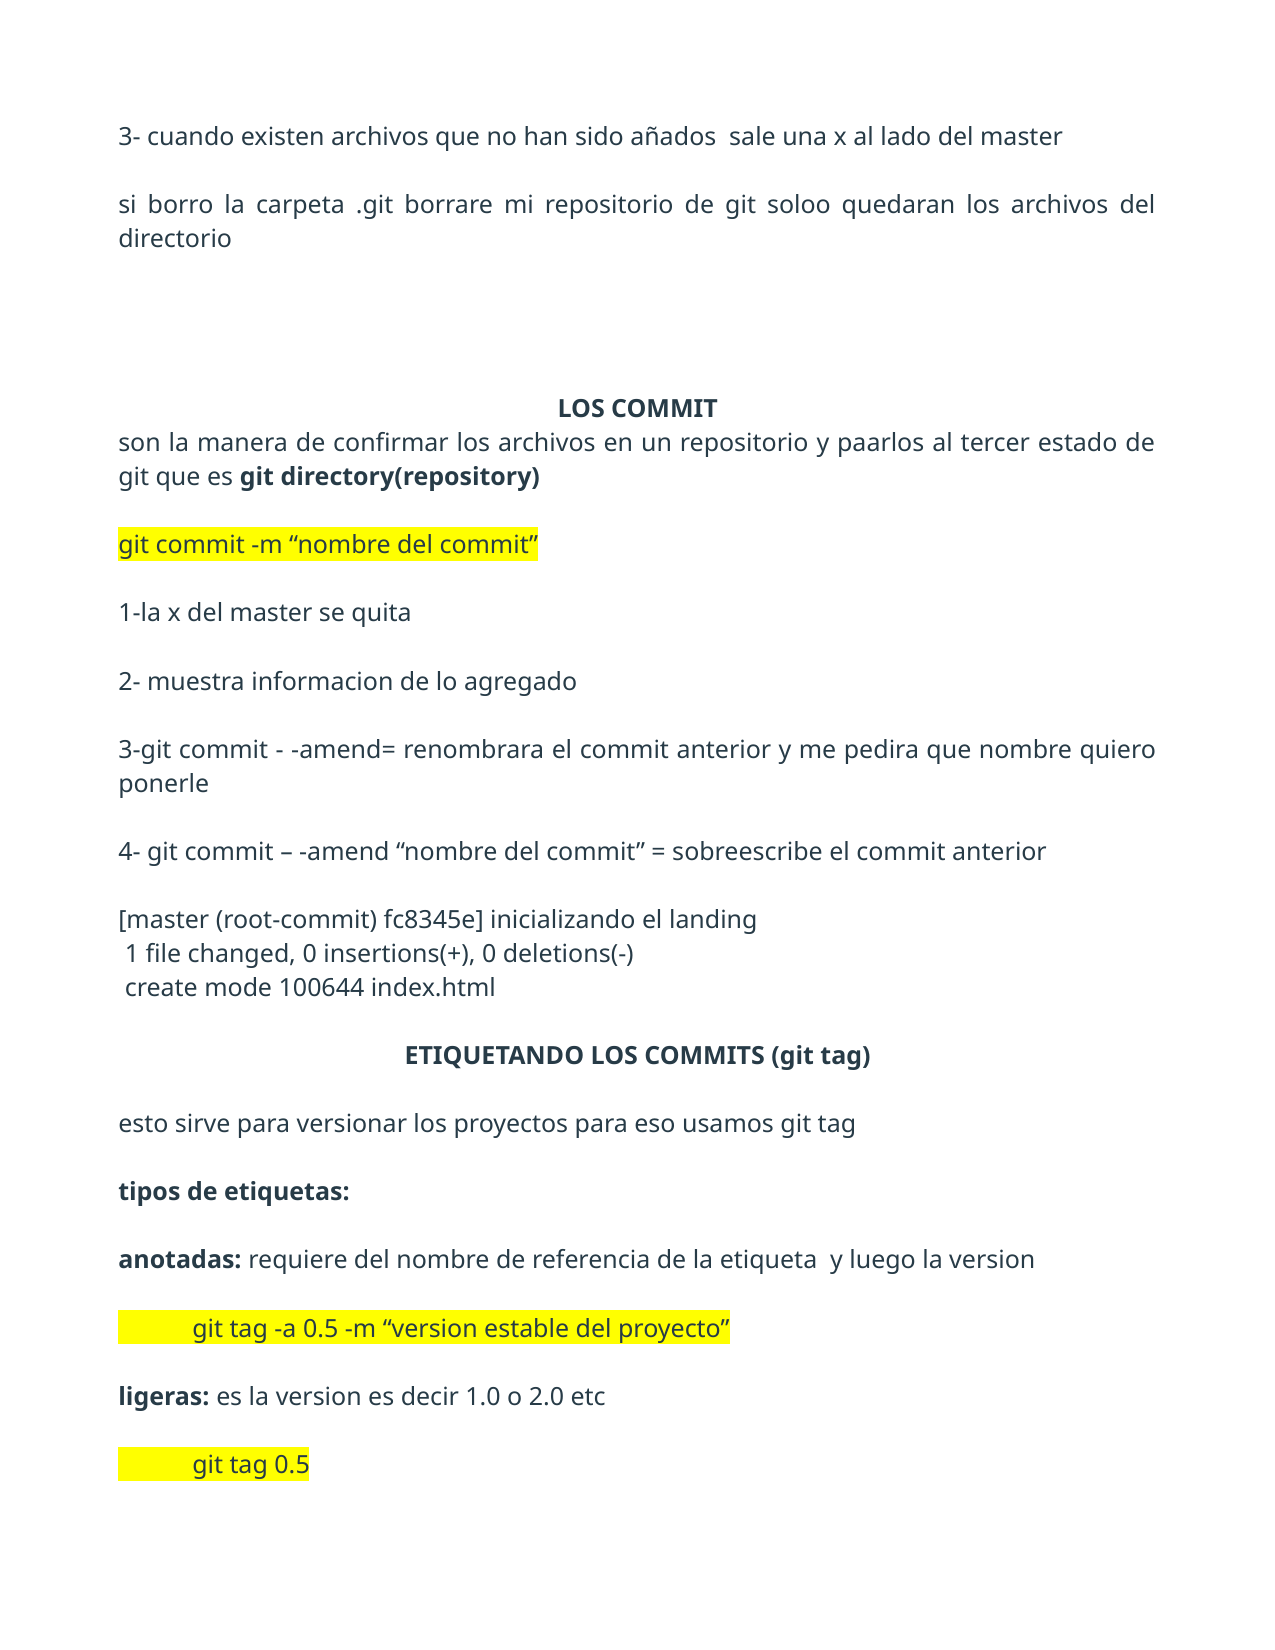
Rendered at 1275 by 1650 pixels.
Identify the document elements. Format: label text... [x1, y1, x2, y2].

text LOS COMMIT [118, 391, 1157, 425]
text [master (root-commit) fc8345e] inicializando el landing [118, 902, 1157, 936]
text 2- muestra informacion de lo agregado [118, 663, 1157, 697]
text esto sirve para versionar los proyectos para eso usamos git tag [118, 1106, 1157, 1140]
text si borro la carpeta .git borrare mi repositorio de git soloo quedaran los archivos del directorio [118, 186, 1157, 254]
text 3- cuando existen archivos que no han sido añados sale una x al lado del master [118, 118, 1157, 152]
text 1 file changed, 0 insertions(+), 0 deletions(-) [118, 936, 1157, 970]
text son la manera de confirmar los archivos en un repositorio y paarlos al tercer estado de git que es git directory(repository) [118, 425, 1157, 493]
text 3-git commit - -amend= renombrara el commit anterior y me pedira que nombre quiero ponerle [118, 731, 1157, 799]
text tipos de etiquetas: [118, 1174, 1157, 1208]
text 1-la x del master se quita [118, 595, 1157, 629]
text ligeras: es la version es decir 1.0 o 2.0 etc [118, 1378, 1157, 1412]
text git commit -m “nombre del commit” [118, 527, 1157, 561]
text 4- git commit – -amend “nombre del commit” = sobreescribe el commit anterior [118, 833, 1157, 867]
text git tag -a 0.5 -m “version estable del proyecto” [118, 1310, 1157, 1344]
text create mode 100644 index.html [118, 970, 1157, 1004]
text ETIQUETANDO LOS COMMITS (git tag) [118, 1038, 1157, 1072]
text anotadas: requiere del nombre de referencia de la etiqueta y luego la version [118, 1242, 1157, 1276]
text git tag 0.5 [118, 1447, 1157, 1481]
